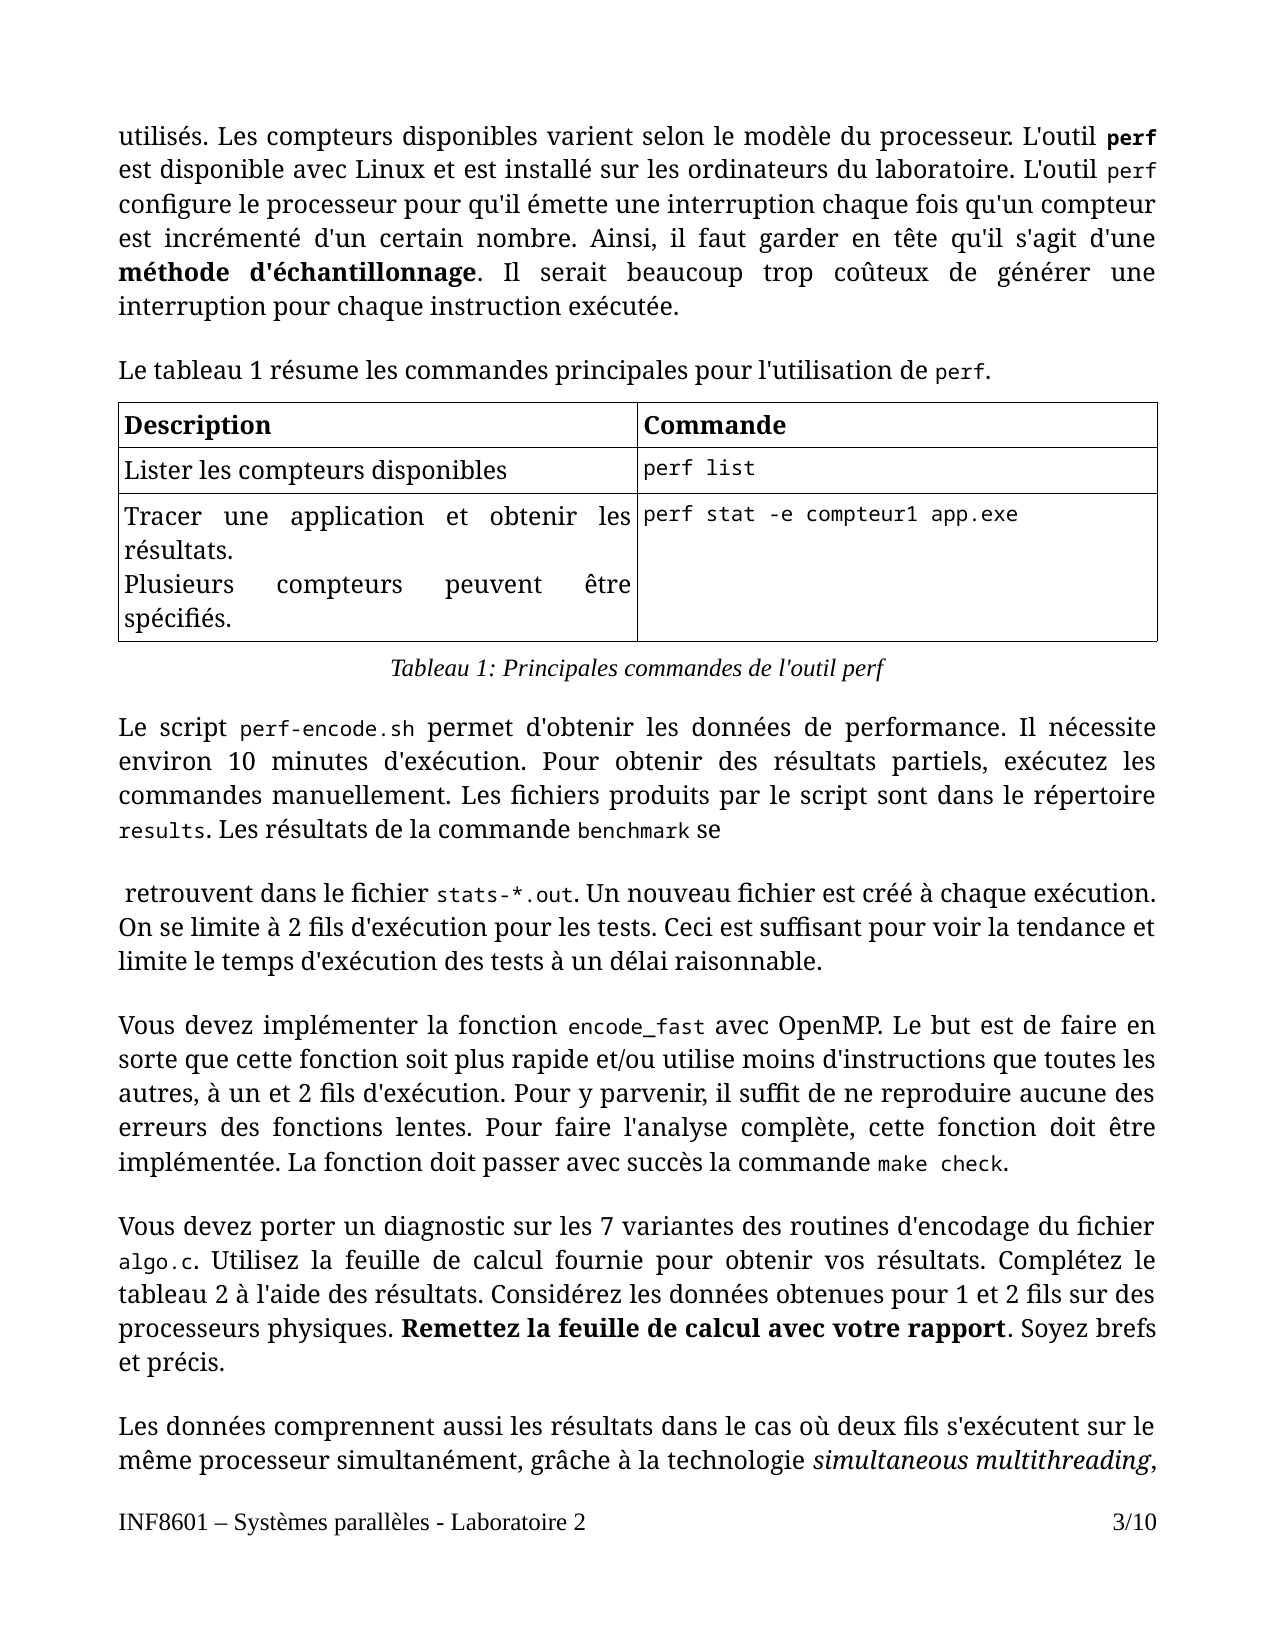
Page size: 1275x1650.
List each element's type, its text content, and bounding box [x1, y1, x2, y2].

text Le script perf-encode.sh permet d'obtenir les données de performance. Il nécessite environ 10 minutes d'exécution. Pour obtenir des résultats partiels, exécutez les commandes manuellement. Les fichiers produits par le script sont dans le répertoire results. Les résultats de la commande benchmark se [118, 709, 1157, 846]
table_header Description [119, 403, 637, 447]
text Vous devez porter un diagnostic sur les 7 variantes des routines d'encodage du fichier algo.c. Utilisez la feuille de calcul fournie pour obtenir vos résultats. Complétez le tableau 2 à l'aide des résultats. Considérez les données obtenues pour 1 et 2 fils sur des processeurs physiques. Remettez la feuille de calcul avec votre rapport. Soyez brefs et précis. [118, 1208, 1157, 1378]
table_cell Tracer une application et obtenir les résultats. Plusieurs compteurs peuvent être spécifiés. [119, 494, 637, 641]
text Le tableau 1 résume les commandes principales pour l'utilisation de perf. [118, 352, 1157, 387]
table_cell Lister les compteurs disponibles [119, 448, 637, 493]
text utilisés. Les compteurs disponibles varient selon le modèle du processeur. L'outil perf est disponible avec Linux et est installé sur les ordinateurs du laboratoire. L'outil perf configure le processeur pour qu'il émette une interruption chaque fois qu'un compteur est incrémenté d'un certain nombre. Ainsi, il faut garder en tête qu'il s'agit d'une méthode d'échantillonnage. Il serait beaucoup trop coûteux de générer une interruption pour chaque instruction exécutée. [118, 118, 1157, 322]
table_cell perf list [638, 448, 1157, 493]
text Les données comprennent aussi les résultats dans le cas où deux fils s'exécutent sur le même processeur simultanément, grâche à la technologie simultaneous multithreading, [118, 1408, 1157, 1477]
text Tableau 1: Principales commandes de l'outil perf [118, 653, 1157, 682]
text retrouvent dans le fichier stats-*.out. Un nouveau fichier est créé à chaque exécution. On se limite à 2 fils d'exécution pour les tests. Ceci est suffisant pour voir la tendance et limite le temps d'exécution des tests à un délai raisonnable. [118, 876, 1157, 978]
text Vous devez implémenter la fonction encode_fast avec OpenMP. Le but est de faire en sorte que cette fonction soit plus rapide et/ou utilise moins d'instructions que toutes les autres, à un et 2 fils d'exécution. Pour y parvenir, il suffit de ne reproduire aucune des erreurs des fonctions lentes. Pour faire l'analyse complète, cette fonction doit être implémentée. La fonction doit passer avec succès la commande make check. [118, 1008, 1157, 1178]
table_header Commande [638, 403, 1157, 447]
table_cell perf stat -e compteur1 app.exe [638, 494, 1157, 641]
